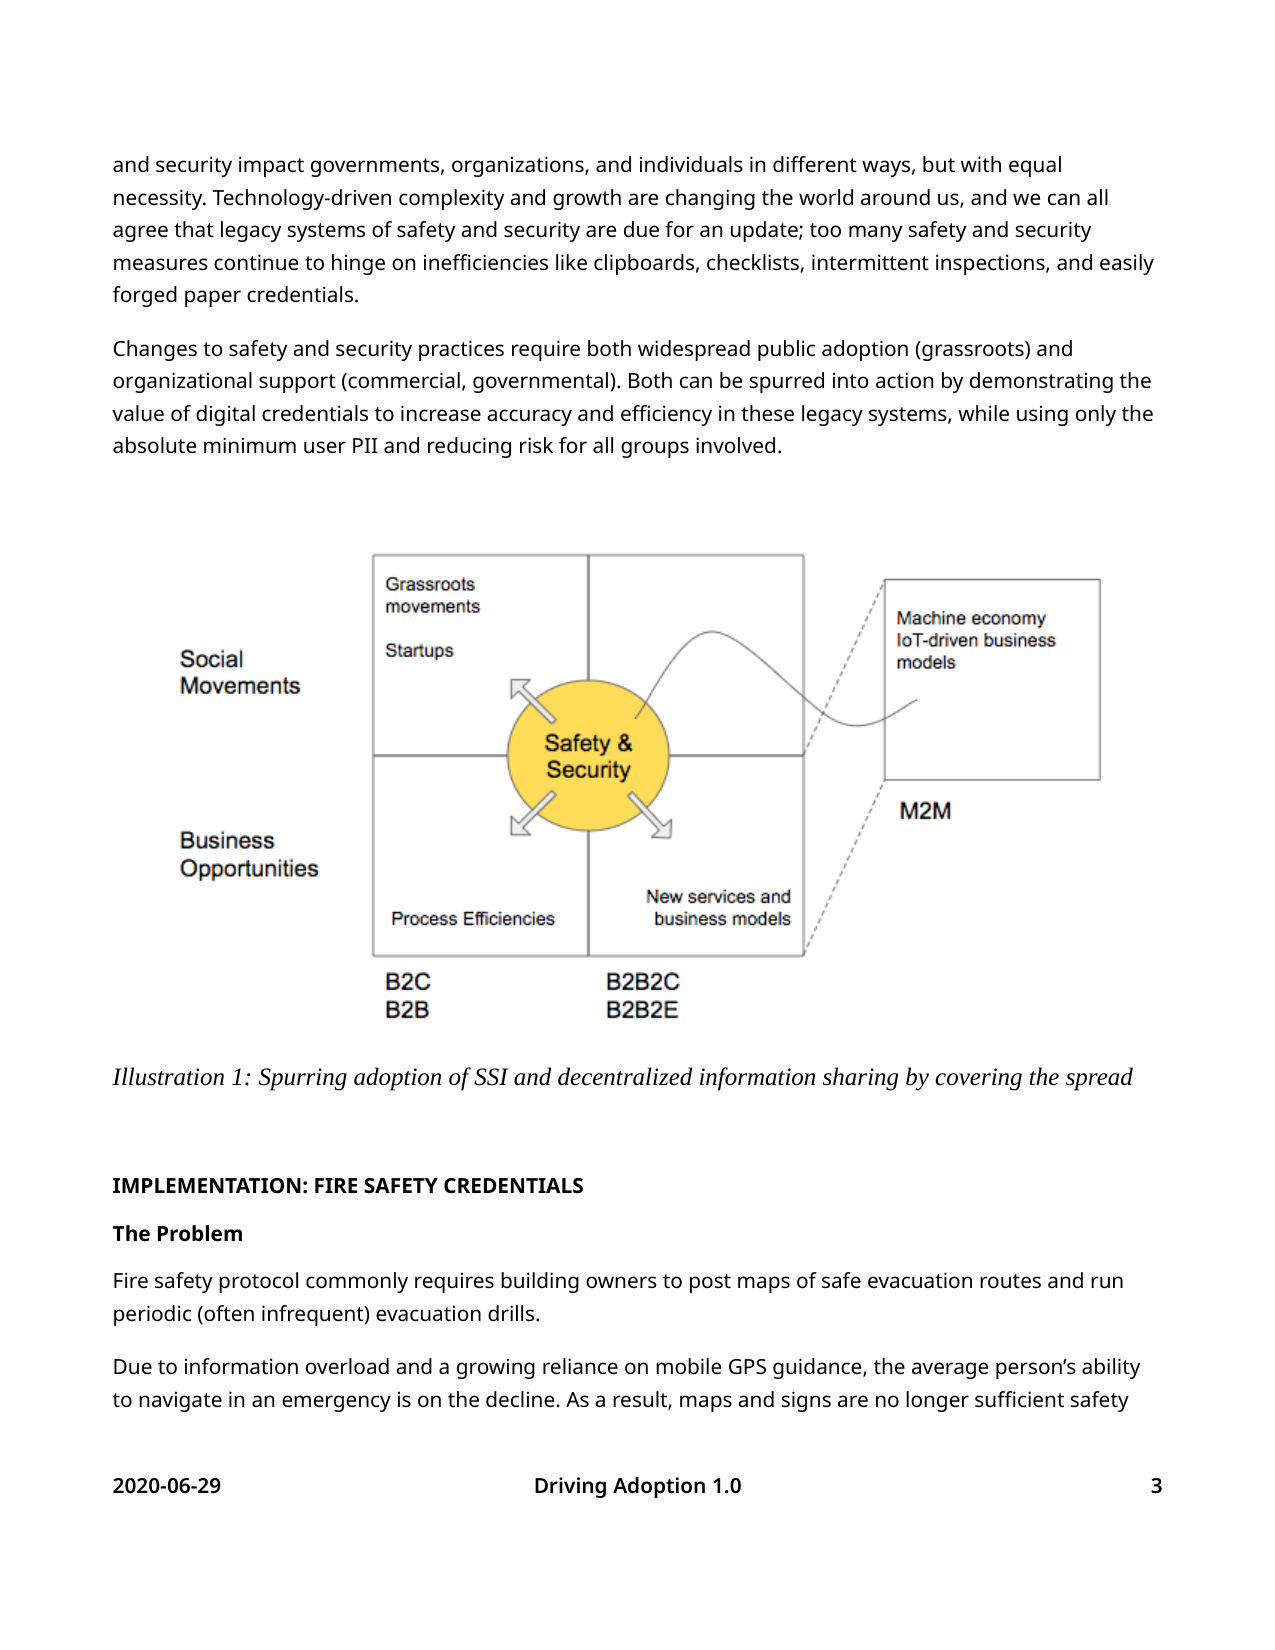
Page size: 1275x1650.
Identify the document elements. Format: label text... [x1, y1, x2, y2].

text Changes to safety and security practices require both widespread public adoption (grassroots) and organizational support (commercial, governmental). Both can be spurred into action by demonstrating the value of digital credentials to increase accuracy and efficiency in these legacy systems, while using only the absolute minimum user PII and reducing risk for all groups involved. [112, 334, 1162, 460]
text Fire safety protocol commonly requires building owners to post maps of safe evacuation routes and run periodic (often infrequent) evacuation drills. [112, 1266, 1162, 1327]
text and security impact governments, organizations, and individuals in different ways, but with equal necessity. Technology-driven complexity and growth are changing the world around us, and we can all agree that legacy systems of safety and security are due for an update; too many safety and security measures continue to hinge on inefficiencies like clipboards, checklists, intermittent inspections, and easily forged paper credentials. [112, 150, 1162, 309]
text Due to information overload and a growing reliance on mobile GPS guidance, the average person’s ability to navigate in an emergency is on the decline. As a result, maps and signs are no longer sufficient safety [112, 1352, 1162, 1413]
picture [112, 493, 1161, 1058]
subtitle Implementation: Fire Safety Credentials [112, 1171, 1162, 1199]
text Illustration 1: Spurring adoption of SSI and decentralized information sharing by covering the spread [112, 1058, 1160, 1091]
subtitle The Problem [112, 1219, 1162, 1247]
